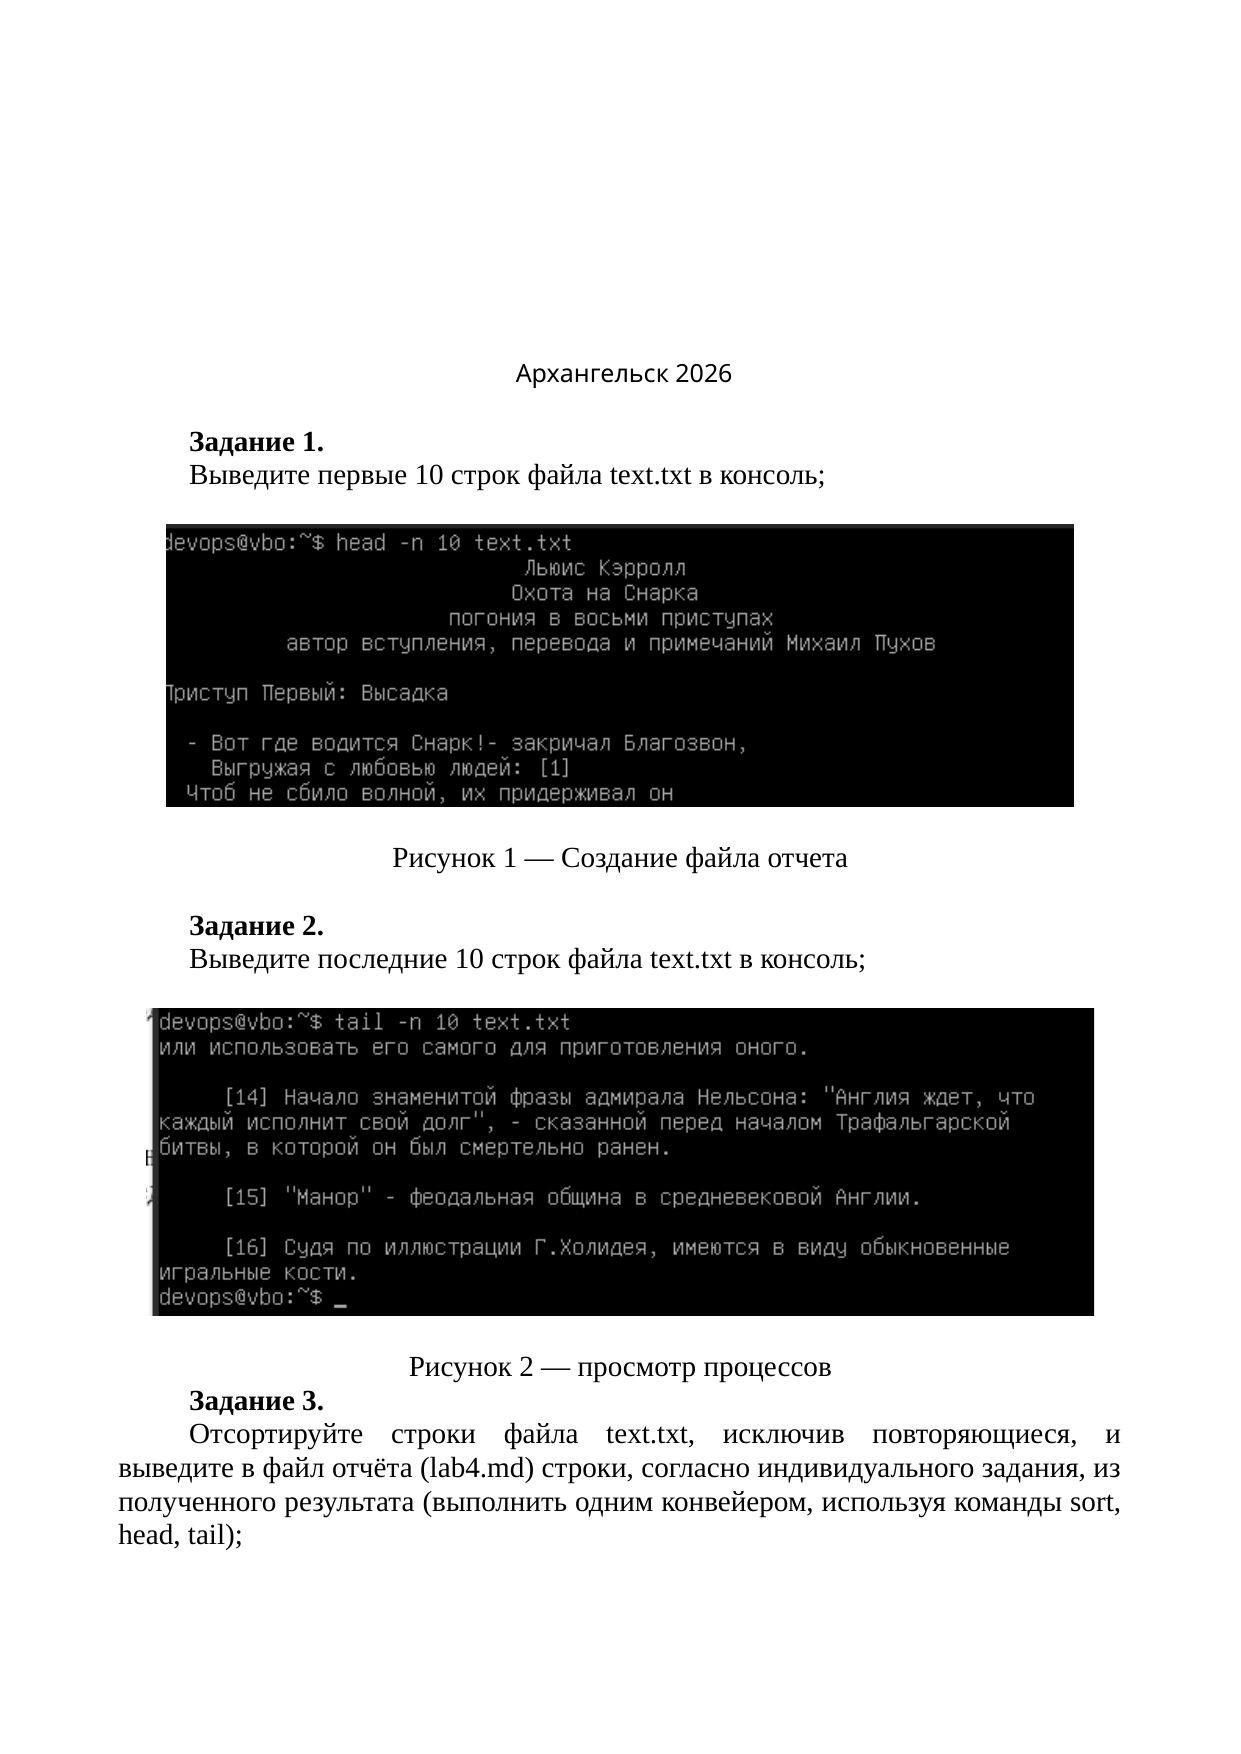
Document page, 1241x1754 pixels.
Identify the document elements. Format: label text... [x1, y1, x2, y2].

table_cell [844, 118, 876, 287]
text Задание 1. [118, 424, 1122, 457]
picture [166, 524, 1074, 807]
text Рисунок 2 — просмотр процессов [118, 1349, 1122, 1383]
table_cell [1041, 288, 1071, 389]
table_cell [97, 390, 207, 424]
table_cell [207, 118, 232, 287]
text Выведите первые 10 строк файла text.txt в консоль; [118, 457, 1122, 491]
text Задание 2. [118, 908, 1122, 941]
table_cell [97, 118, 207, 287]
text Отсортируйте строки файла text.txt, исключив повторяющиеся, и выведите в файл отчёта (lab4.md) строки, согласно индивидуального задания, из полученного результата (выполнить одним конвейером, используя команды sort, head, tail); [118, 1417, 1122, 1551]
table_cell [677, 118, 844, 287]
text Рисунок 1 — Создание файла отчета [118, 841, 1122, 874]
table_cell [876, 118, 1071, 287]
table_cell [466, 118, 652, 287]
table_cell [1041, 390, 1071, 424]
text Выведите последние 10 строк файла text.txt в консоль; [118, 941, 1122, 975]
table_cell [1071, 118, 1134, 287]
table_cell [1134, 118, 1143, 287]
table_cell [1071, 390, 1143, 424]
text Задание 3. [118, 1383, 1122, 1417]
table_cell [232, 118, 466, 287]
table_cell [207, 390, 1041, 424]
table_cell Архангельск 2026 [207, 288, 1041, 389]
table_cell [1071, 288, 1143, 389]
table_cell [97, 288, 207, 389]
picture [146, 1008, 1095, 1316]
table_cell [652, 118, 677, 287]
